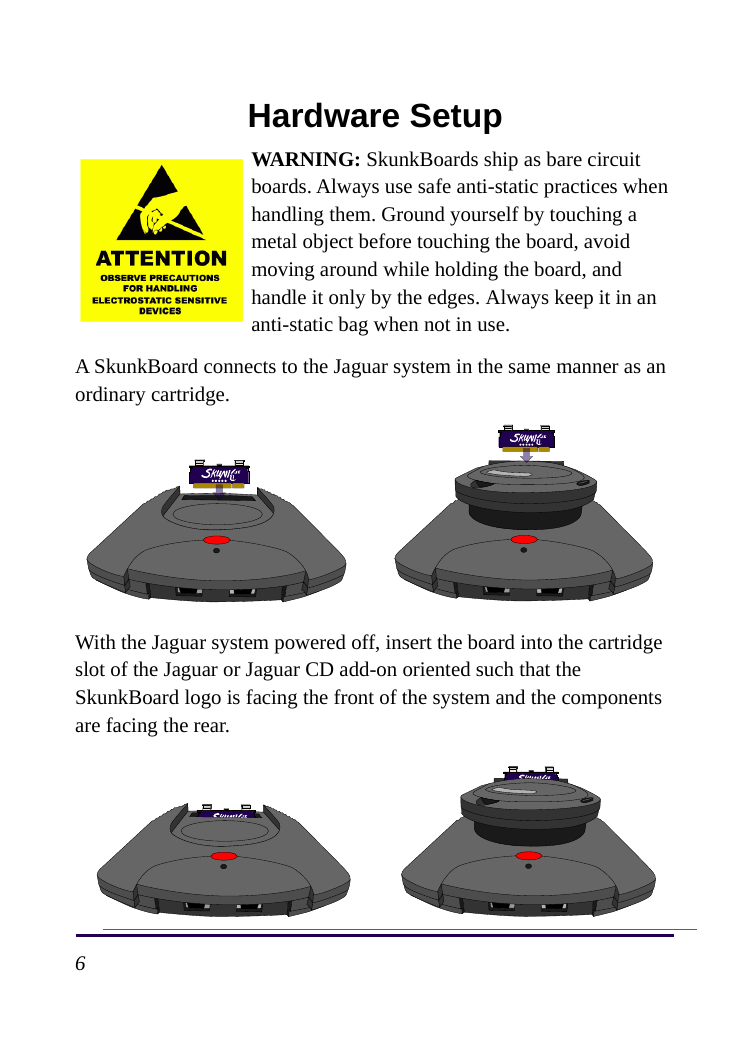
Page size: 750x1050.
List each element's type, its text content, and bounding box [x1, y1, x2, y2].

text A SkunkBoard connects to the Jaguar system in the same manner as an ordinary cartridge. [75, 354, 675, 406]
subtitle Hardware Setup [75, 96, 675, 135]
text WARNING: SkunkBoards ship as bare circuit boards. Always use safe anti-static practices when handling them. Ground yourself by touching a metal object before touching the board, avoid moving around while holding the board, and handle it only by the edges. Always keep it in an anti-static bag when not in use. [75, 147, 675, 336]
text With the Jaguar system powered off, insert the board into the cartridge slot of the Jaguar or Jaguar CD add-on oriented such that the SkunkBoard logo is facing the front of the system and the components are facing the rear. [75, 466, 675, 737]
